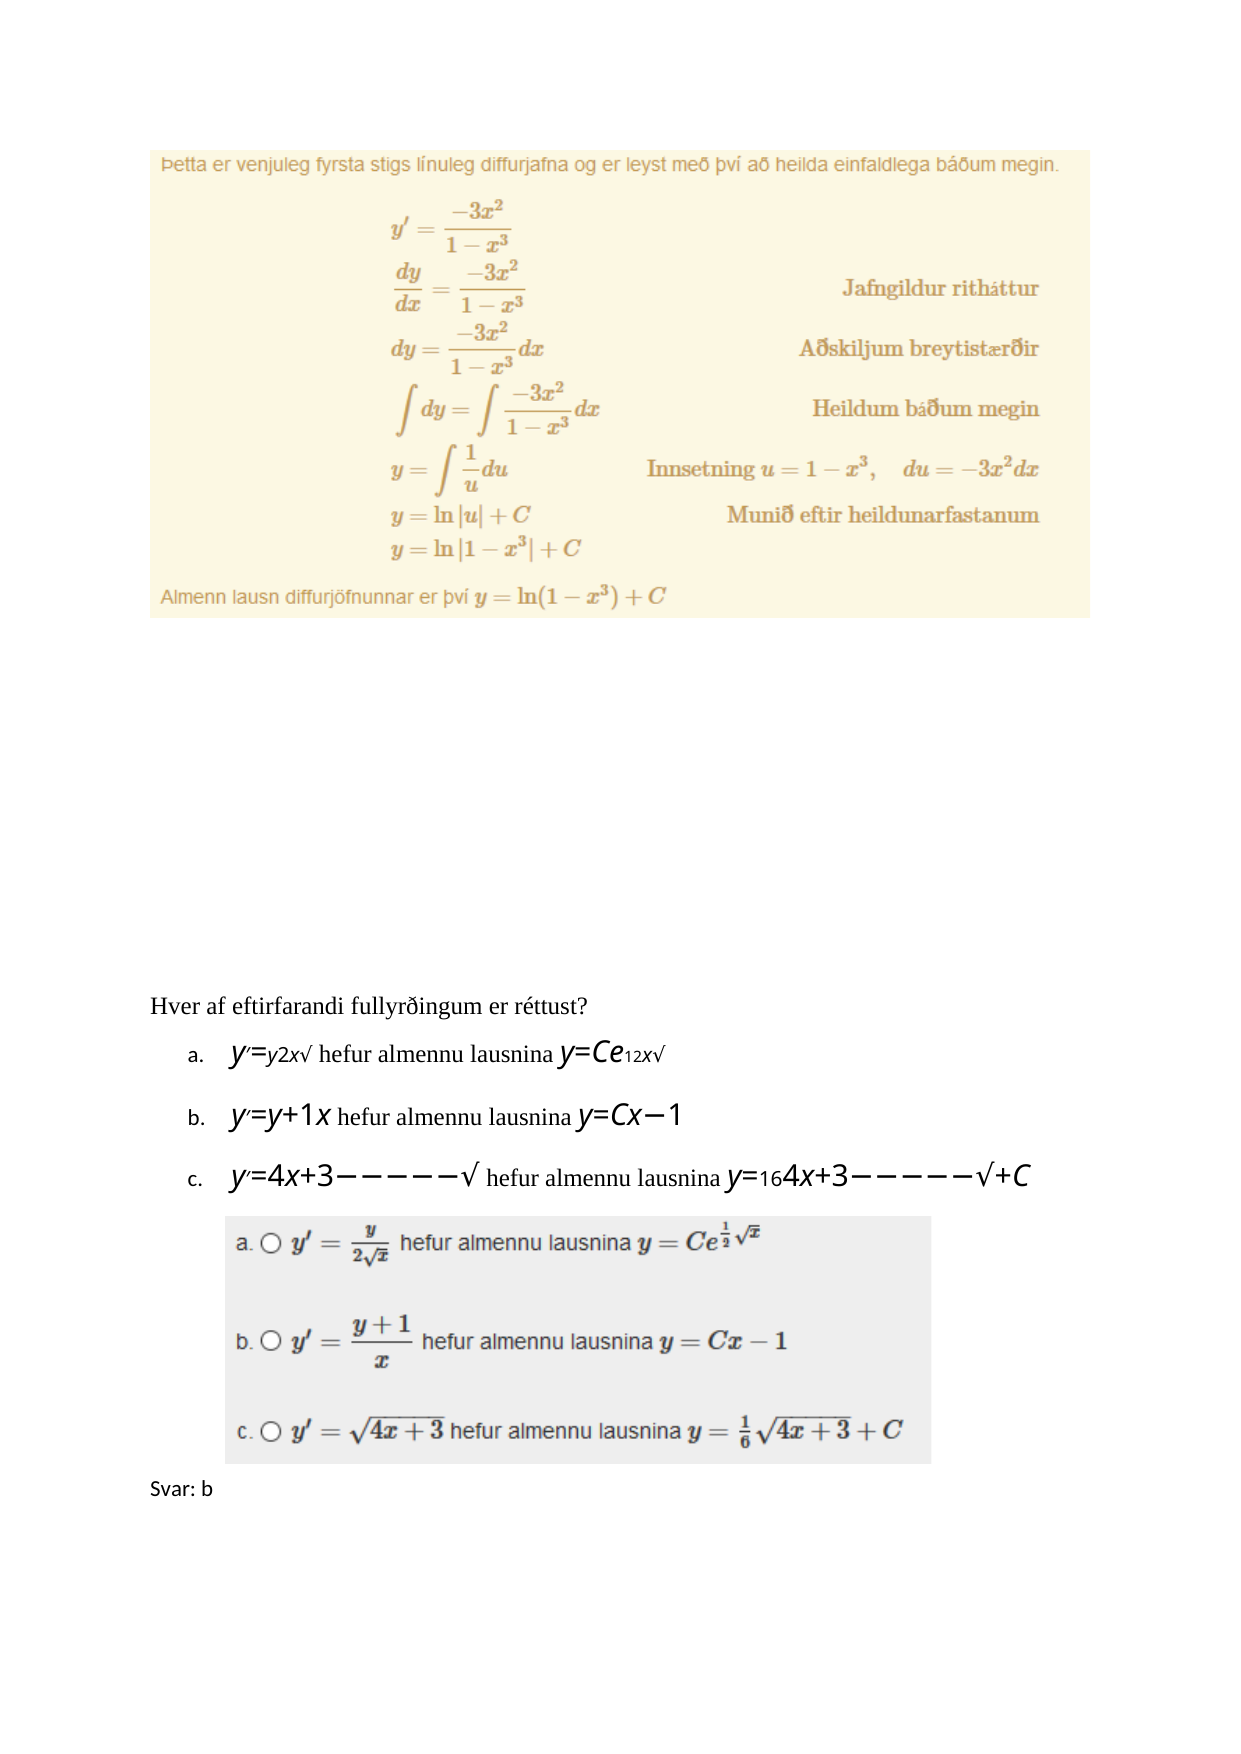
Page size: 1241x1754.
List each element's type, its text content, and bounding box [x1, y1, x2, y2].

text Hver af eftirfarandi fullyrðingum er réttust? [150, 991, 1090, 1020]
list y′=y+1x hefur almennu lausnina y=Cx−1 [187, 1093, 1090, 1134]
picture [150, 150, 1091, 618]
text Svar: b [150, 1474, 1090, 1502]
list y′=4x+3−−−−−√ hefur almennu lausnina y=164x+3−−−−−√+C [187, 1154, 1090, 1196]
picture [225, 1216, 932, 1464]
list y′=y2x√ hefur almennu lausnina y=Ce12x√ [187, 1031, 1090, 1072]
